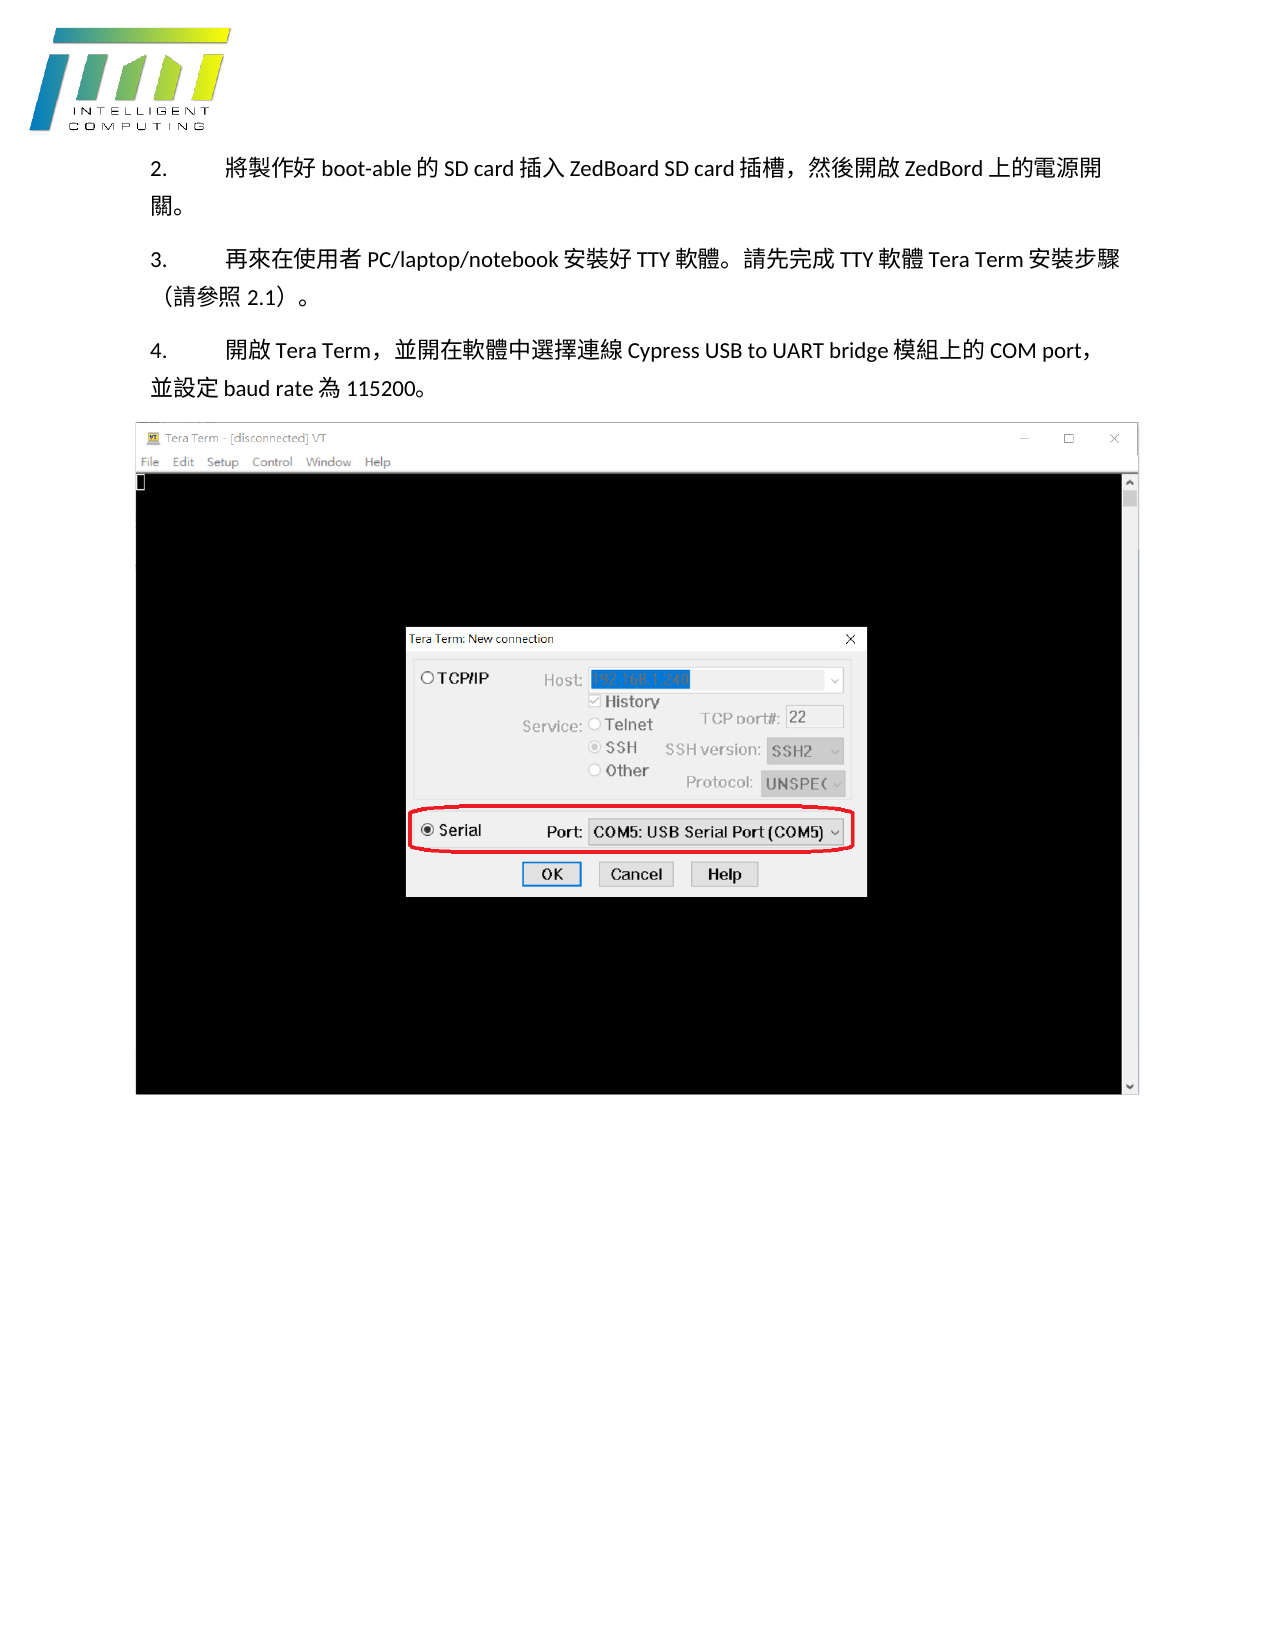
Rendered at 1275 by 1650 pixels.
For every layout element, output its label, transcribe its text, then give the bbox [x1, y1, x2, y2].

text 3. 再來在使用者PC/laptop/notebook安裝好TTY軟體。請先完成TTY軟體Tera Term安裝步驟（請參照 2.1）。 [150, 241, 1125, 312]
text 4. 開啟Tera Term，並開在軟體中選擇連線Cypress USB to UART bridge模組上的COM port，並設定baud rate為115200。 [150, 332, 1125, 403]
text 2. 將製作好boot-able的SD card插入ZedBoard SD card插槽，然後開啟ZedBord上的電源開關。 [150, 150, 1125, 221]
